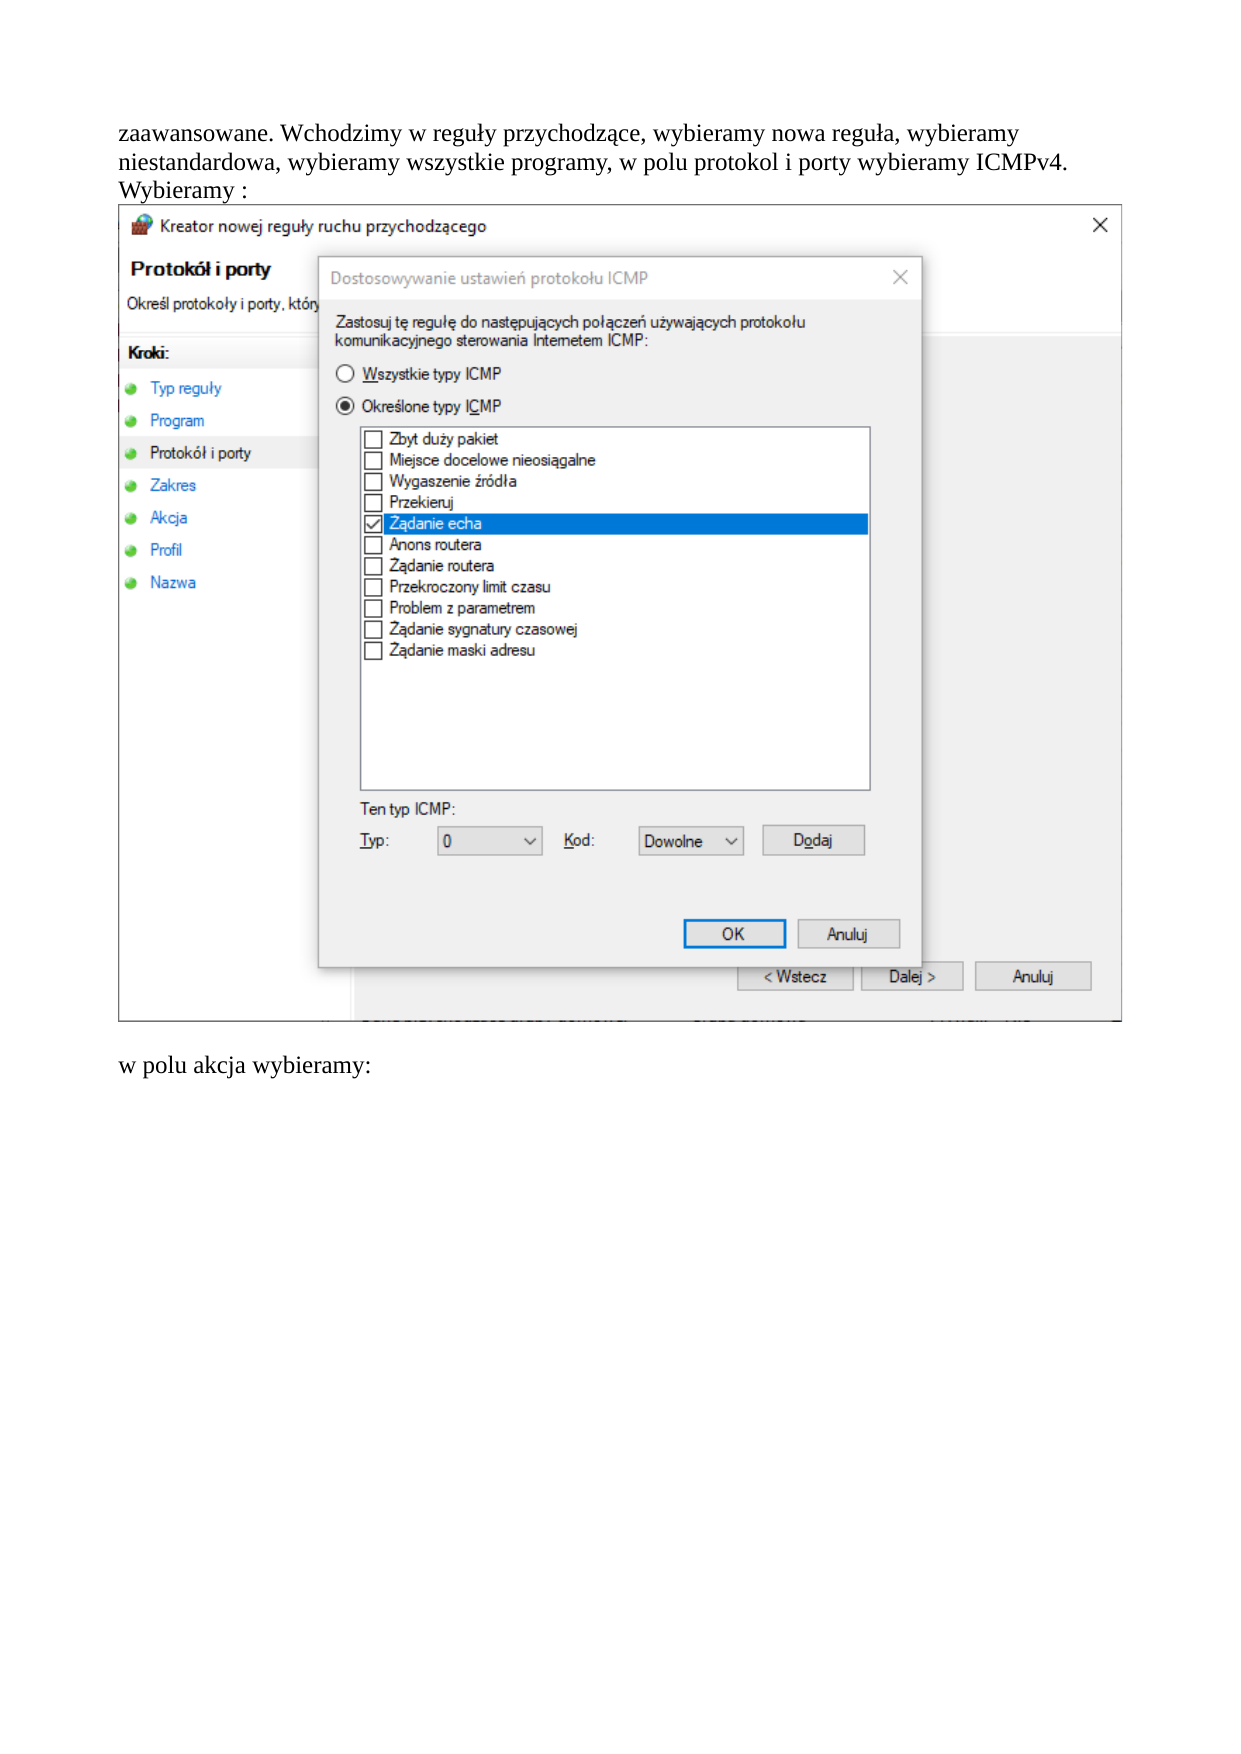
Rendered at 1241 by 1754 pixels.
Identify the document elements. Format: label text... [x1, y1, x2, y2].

text Wybieramy : [118, 176, 1122, 204]
text zaawansowane. Wchodzimy w reguły przychodzące, wybieramy nowa reguła, wybieramy niestandardowa, wybieramy wszystkie programy, w polu protokol i porty wybieramy ICMPv4. [118, 118, 1122, 176]
text w polu akcja wybieramy: [118, 1050, 1122, 1079]
picture [118, 204, 1123, 1022]
